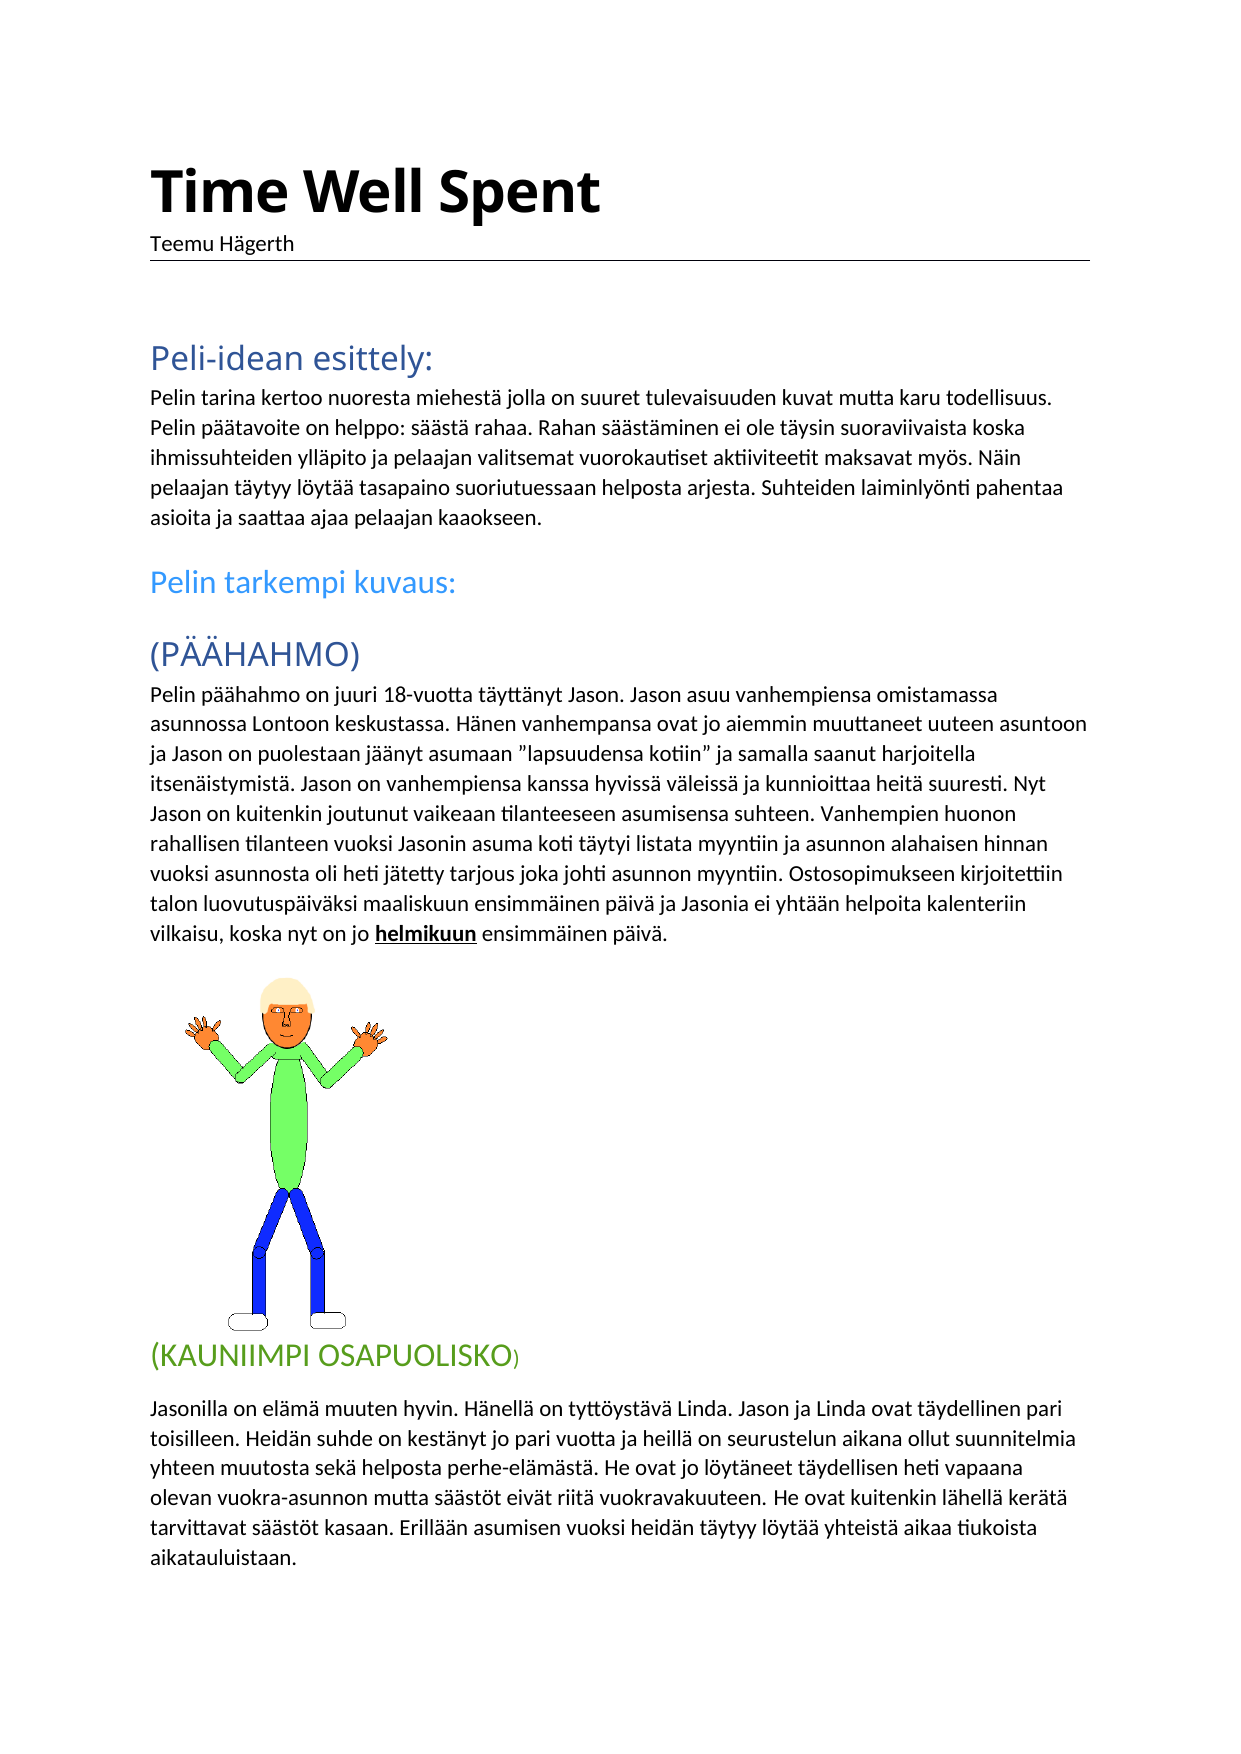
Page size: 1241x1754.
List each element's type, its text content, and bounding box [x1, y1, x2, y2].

text Pelin päähahmo on juuri 18-vuotta täyttänyt Jason. Jason asuu vanhempiensa omistamassa asunnossa Lontoon keskustassa. Hänen vanhempansa ovat jo aiemmin muuttaneet uuteen asuntoon ja Jason on puolestaan jäänyt asumaan ”lapsuudensa kotiin” ja samalla saanut harjoitella itsenäistymistä. Jason on vanhempiensa kanssa hyvissä väleissä ja kunnioittaa heitä suuresti. Nyt Jason on kuitenkin joutunut vaikeaan tilanteeseen asumisensa suhteen. Vanhempien huonon rahallisen tilanteen vuoksi Jasonin asuma koti täytyi listata myyntiin ja asunnon alahaisen hinnan vuoksi asunnosta oli heti jätetty tarjous joka johti asunnon myyntiin. Ostosopimukseen kirjoitettiin talon luovutuspäiväksi maaliskuun ensimmäinen päivä ja Jasonia ei yhtään helpoita kalenteriin vilkaisu, koska nyt on jo helmikuun ensimmäinen päivä. [150, 680, 1090, 947]
text Pelin tarina kertoo nuoresta miehestä jolla on suuret tulevaisuuden kuvat mutta karu todellisuus. Pelin päätavoite on helppo: säästä rahaa. Rahan säästäminen ei ole täysin suoraviivaista koska ihmissuhteiden ylläpito ja pelaajan valitsemat vuorokautiset aktiiviteetit maksavat myös. Näin pelaajan täytyy löytää tasapaino suoriutuessaan helposta arjesta. Suhteiden laiminlyönti pahentaa asioita ja saattaa ajaa pelaajan kaaokseen. [150, 383, 1090, 531]
subtitle (PÄÄHAHMO) [150, 631, 1090, 677]
picture [181, 975, 395, 1331]
text (KAUNIIMPI OSAPUOLISKO) [150, 965, 1090, 1374]
subtitle Pelin tarkempi kuvaus: [150, 558, 1090, 603]
title Time Well Spent [150, 150, 1090, 229]
text Teemu Hägerth [150, 229, 1090, 260]
subtitle Peli-idean esittely: [150, 334, 1090, 380]
text Jasonilla on elämä muuten hyvin. Hänellä on tyttöystävä Linda. Jason ja Linda ovat täydellinen pari toisilleen. Heidän suhde on kestänyt jo pari vuotta ja heillä on seurustelun aikana ollut suunnitelmia yhteen muutosta sekä helposta perhe-elämästä. He ovat jo löytäneet täydellisen heti vapaana olevan vuokra-asunnon mutta säästöt eivät riitä vuokravakuuteen. He ovat kuitenkin lähellä kerätä tarvittavat säästöt kasaan. Erillään asumisen vuoksi heidän täytyy löytää yhteistä aikaa tiukoista aikatauluistaan. [150, 1394, 1090, 1571]
